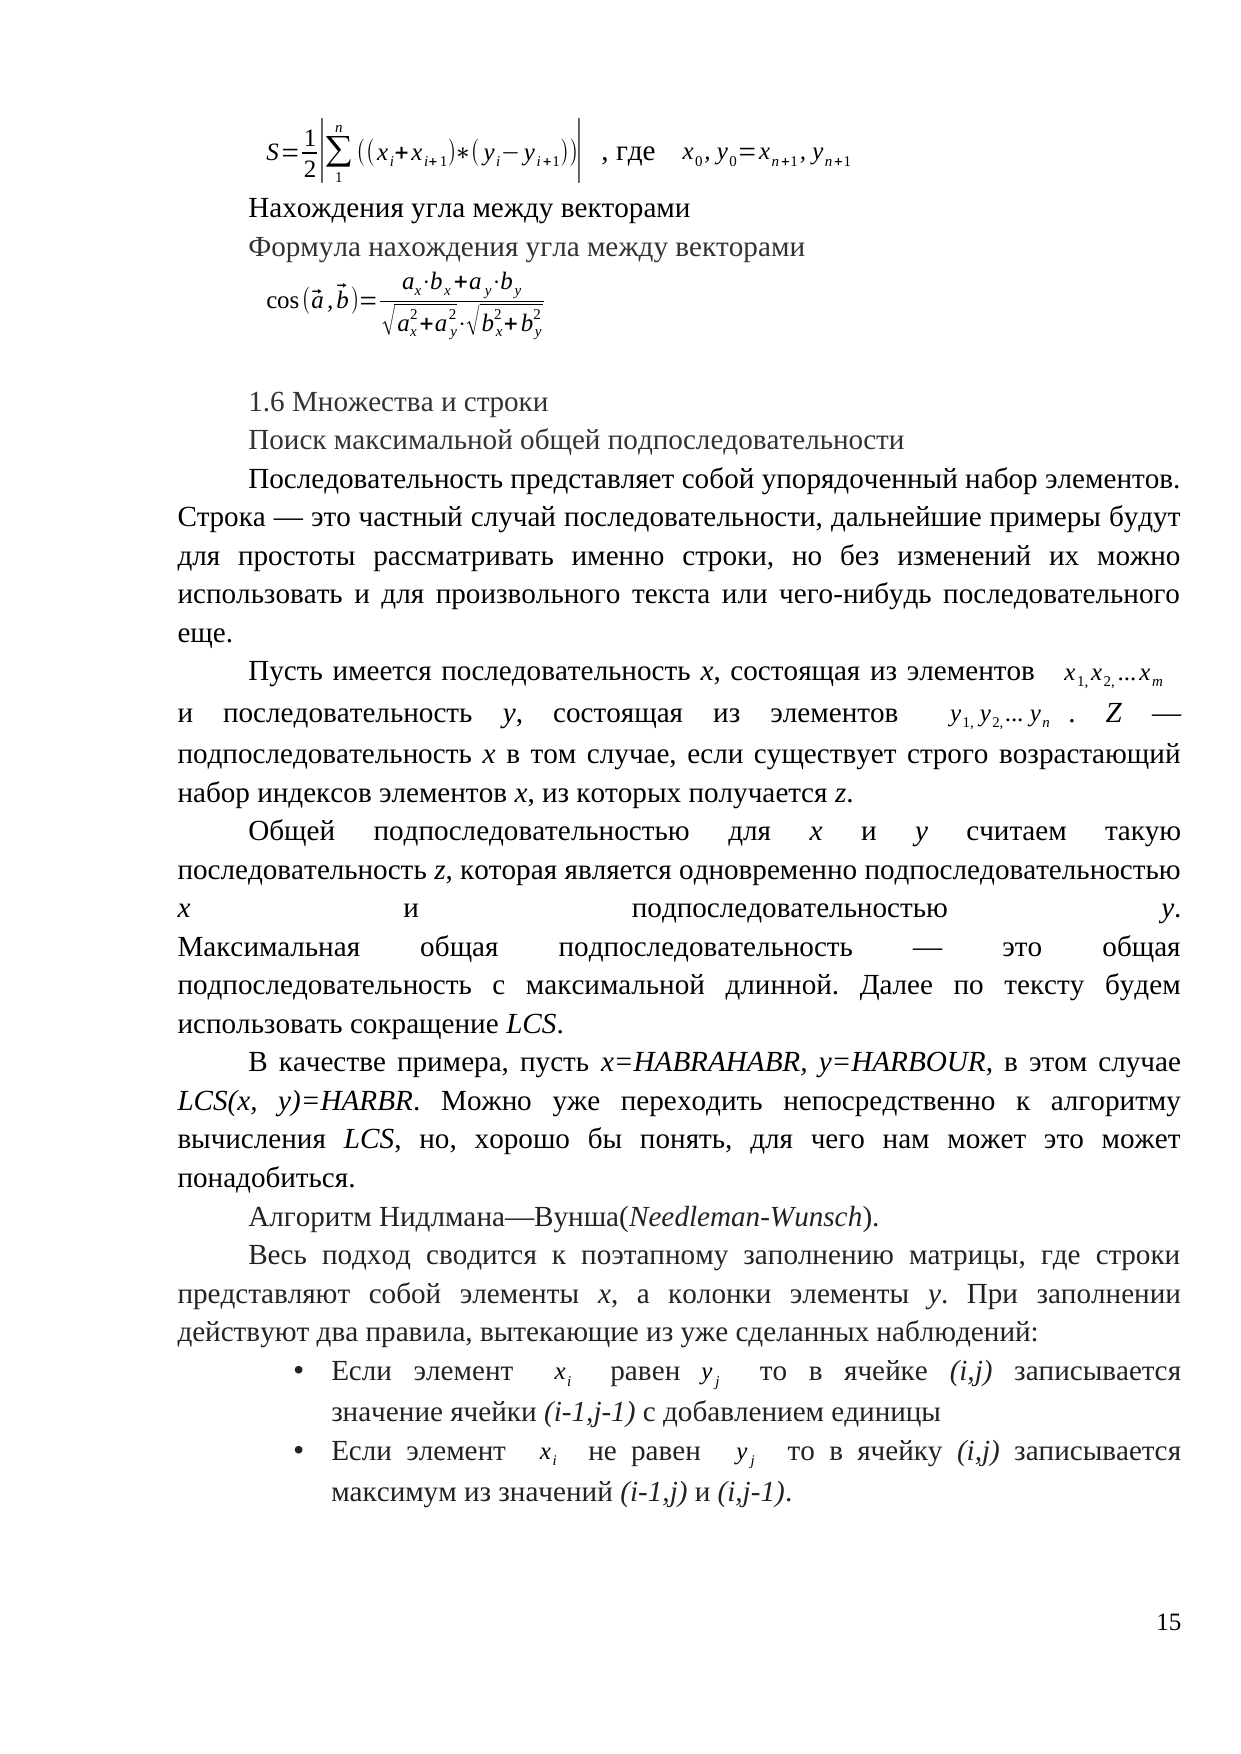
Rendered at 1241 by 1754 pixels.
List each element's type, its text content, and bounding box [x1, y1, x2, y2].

text Нахождения угла между векторами [177, 191, 1181, 224]
text Последовательность представляет собой упорядоченный набор элементов. Строка — это частный случай последовательности, дальнейшие примеры будут для простоты рассматривать именно строки, но без изменений их можно использовать и для произвольного текста или чего-нибудь последовательного еще. [177, 461, 1181, 648]
text 1.6 Множества и строки [177, 384, 1181, 417]
text , где [177, 118, 1181, 186]
text Общей подпоследовательностью для x и y считаем такую последовательность z, которая является одновременно подпоследовательностью x и подпоследовательностью y. Максимальная общая подпоследовательность — это общая подпоследовательность с максимальной длинной. Далее по тексту будем использовать сокращение LCS. [177, 813, 1181, 1039]
text Весь подход сводится к поэтапному заполнению матрицы, где строки представляют собой элементы x, а колонки элементы y. При заполнении действуют два правила, вытекающие из уже сделанных наблюдений: [177, 1237, 1181, 1348]
text В качестве примера, пусть x=HABRAHABR, y=HARBOUR, в этом случае LCS(x, y)=HARBR. Можно уже переходить непосредственно к алгоритму вычисления LCS, но, хорошо бы понять, для чего нам может это может понадобиться. [177, 1044, 1181, 1194]
text Поиск максимальной общей подпоследовательности [177, 422, 1181, 456]
list Если элемент равен то в ячейке (i,j) записывается значение ячейки (i-1,j-1) с добавлением единицы [293, 1353, 1181, 1428]
list Если элемент не равен то в ячейку (i,j) записывается максимум из значений (i-1,j) и (i,j-1). [293, 1433, 1181, 1508]
text Пусть имеется последовательность x, состоящая из элементов и последовательность y, состоящая из элементов . Z — подпоследовательность x в том случае, если существует строго возрастающий набор индексов элементов x, из которых получается z. [177, 653, 1181, 808]
text Алгоритм Нидлмана—Вунша(Needleman-Wunsch). [177, 1199, 1181, 1232]
text Формула нахождения угла между векторами [177, 229, 1181, 263]
